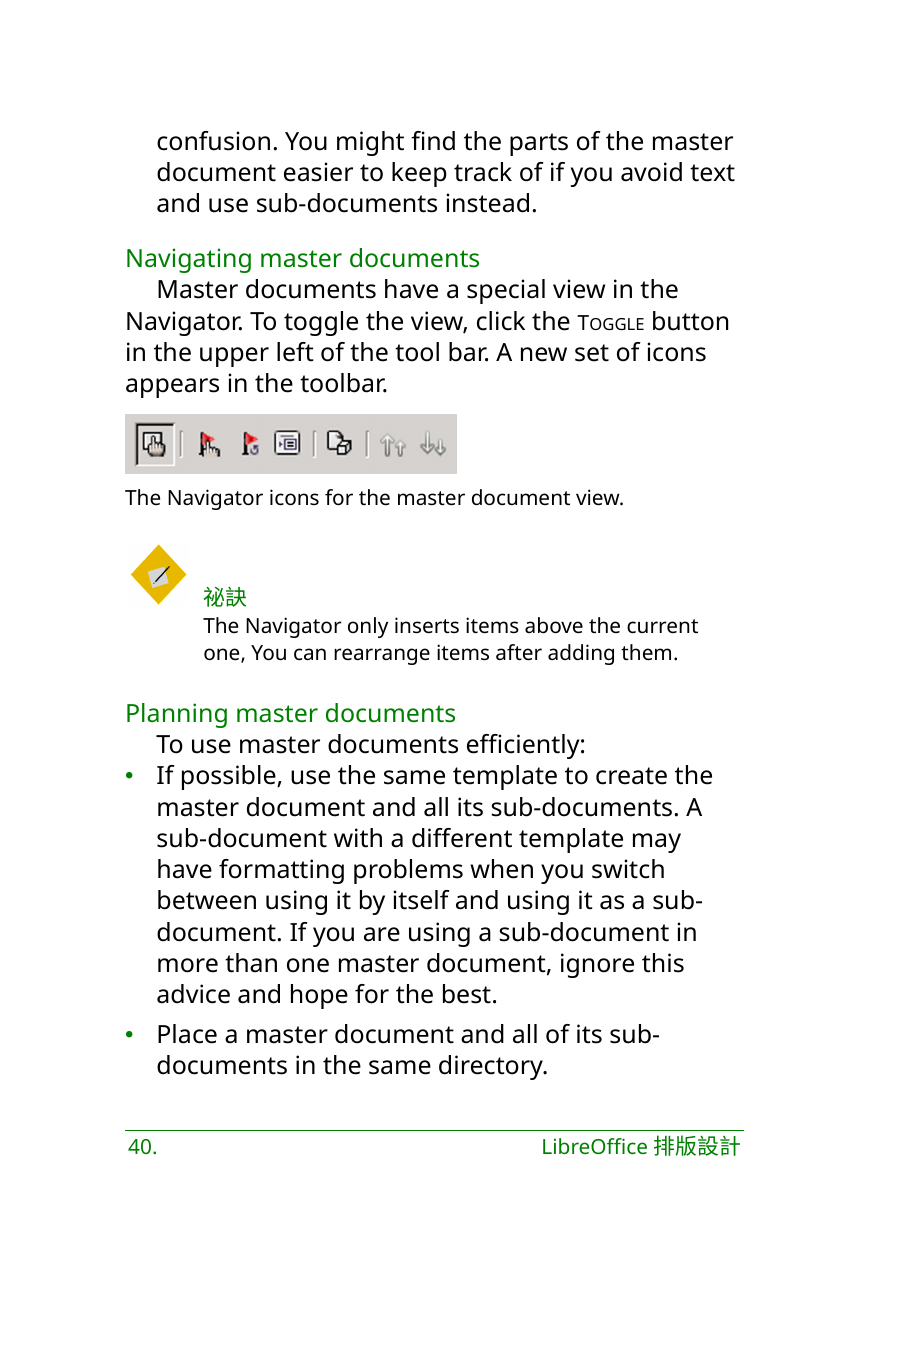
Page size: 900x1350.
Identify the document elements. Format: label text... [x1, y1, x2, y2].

subtitle Planning master documents [125, 697, 744, 728]
picture [126, 543, 189, 606]
text Master documents have a special view in the Navigator. To toggle the view, click the Toggle button in the upper left of the tool bar. A new set of icons appears in the toolbar. [125, 274, 744, 399]
list confusion. You might find the parts of the master document easier to keep track of if you avoid text and use sub-documents instead. [125, 125, 744, 219]
text The Navigator only inserts items above the current one, You can rearrange items after adding them. [203, 612, 744, 666]
text To use master documents efficiently: [125, 728, 744, 760]
table_cell The Navigator icons for the master document view. [125, 476, 744, 511]
list 祕訣 [125, 542, 744, 612]
picture [125, 414, 457, 474]
list Place a master document and all of its sub-documents in the same directory. [125, 1018, 744, 1081]
subtitle Navigating master documents [125, 243, 744, 274]
table_header [125, 415, 744, 476]
list If possible, use the same template to create the master document and all its sub-documents. A sub-document with a different template may have formatting problems when you switch between using it by itself and using it as a sub-document. If you are using a sub-document in more than one master document, ignore this advice and hope for the best. [125, 760, 744, 1010]
